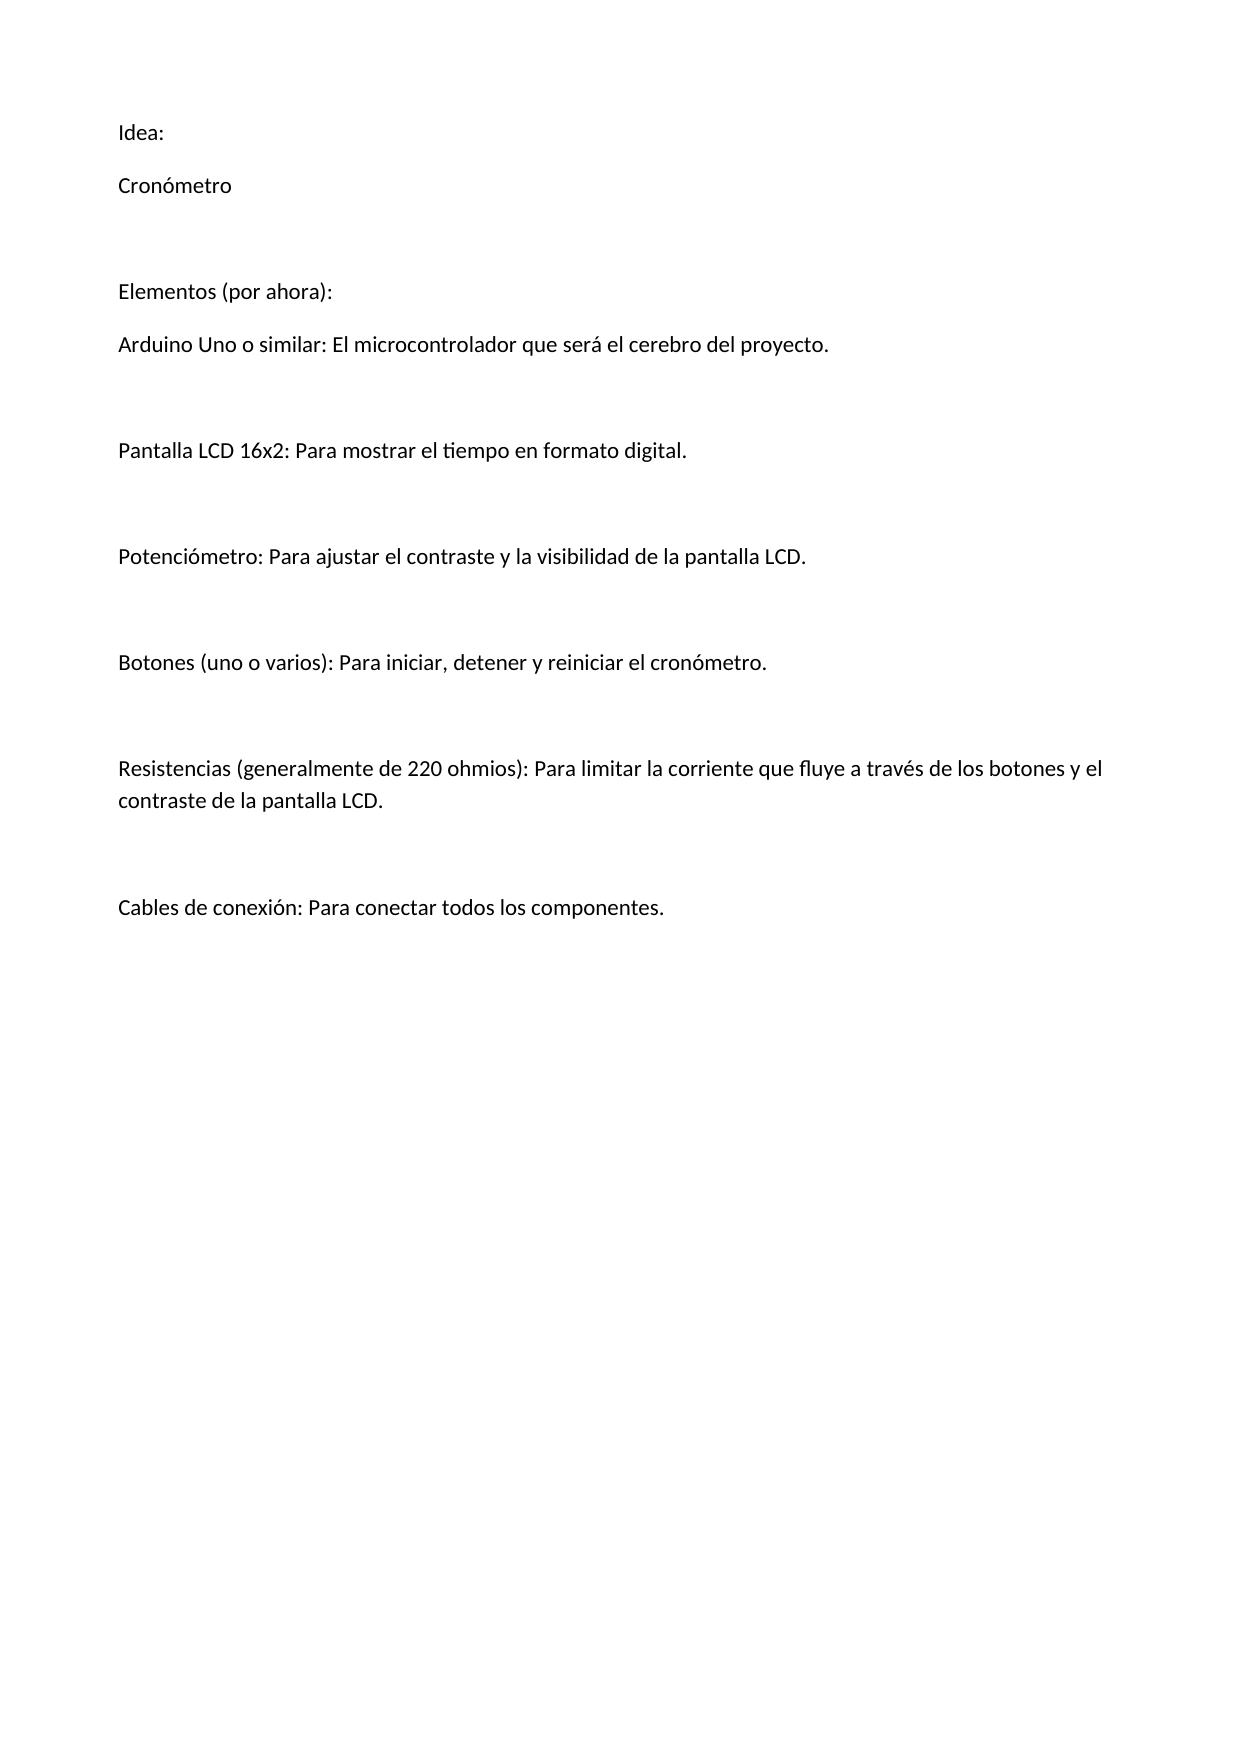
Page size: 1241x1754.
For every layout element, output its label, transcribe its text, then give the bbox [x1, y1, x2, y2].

text Elementos (por ahora): [118, 277, 1122, 305]
text Resistencias (generalmente de 220 ohmios): Para limitar la corriente que fluye a través de los botones y el contraste de la pantalla LCD. [118, 754, 1122, 814]
text Idea: [118, 118, 1122, 146]
text Potenciómetro: Para ajustar el contraste y la visibilidad de la pantalla LCD. [118, 542, 1122, 570]
text Cronómetro [118, 171, 1122, 199]
text Arduino Uno o similar: El microcontrolador que será el cerebro del proyecto. [118, 330, 1122, 358]
text Botones (uno o varios): Para iniciar, detener y reiniciar el cronómetro. [118, 648, 1122, 676]
text Cables de conexión: Para conectar todos los componentes. [118, 893, 1122, 921]
text Pantalla LCD 16x2: Para mostrar el tiempo en formato digital. [118, 436, 1122, 464]
